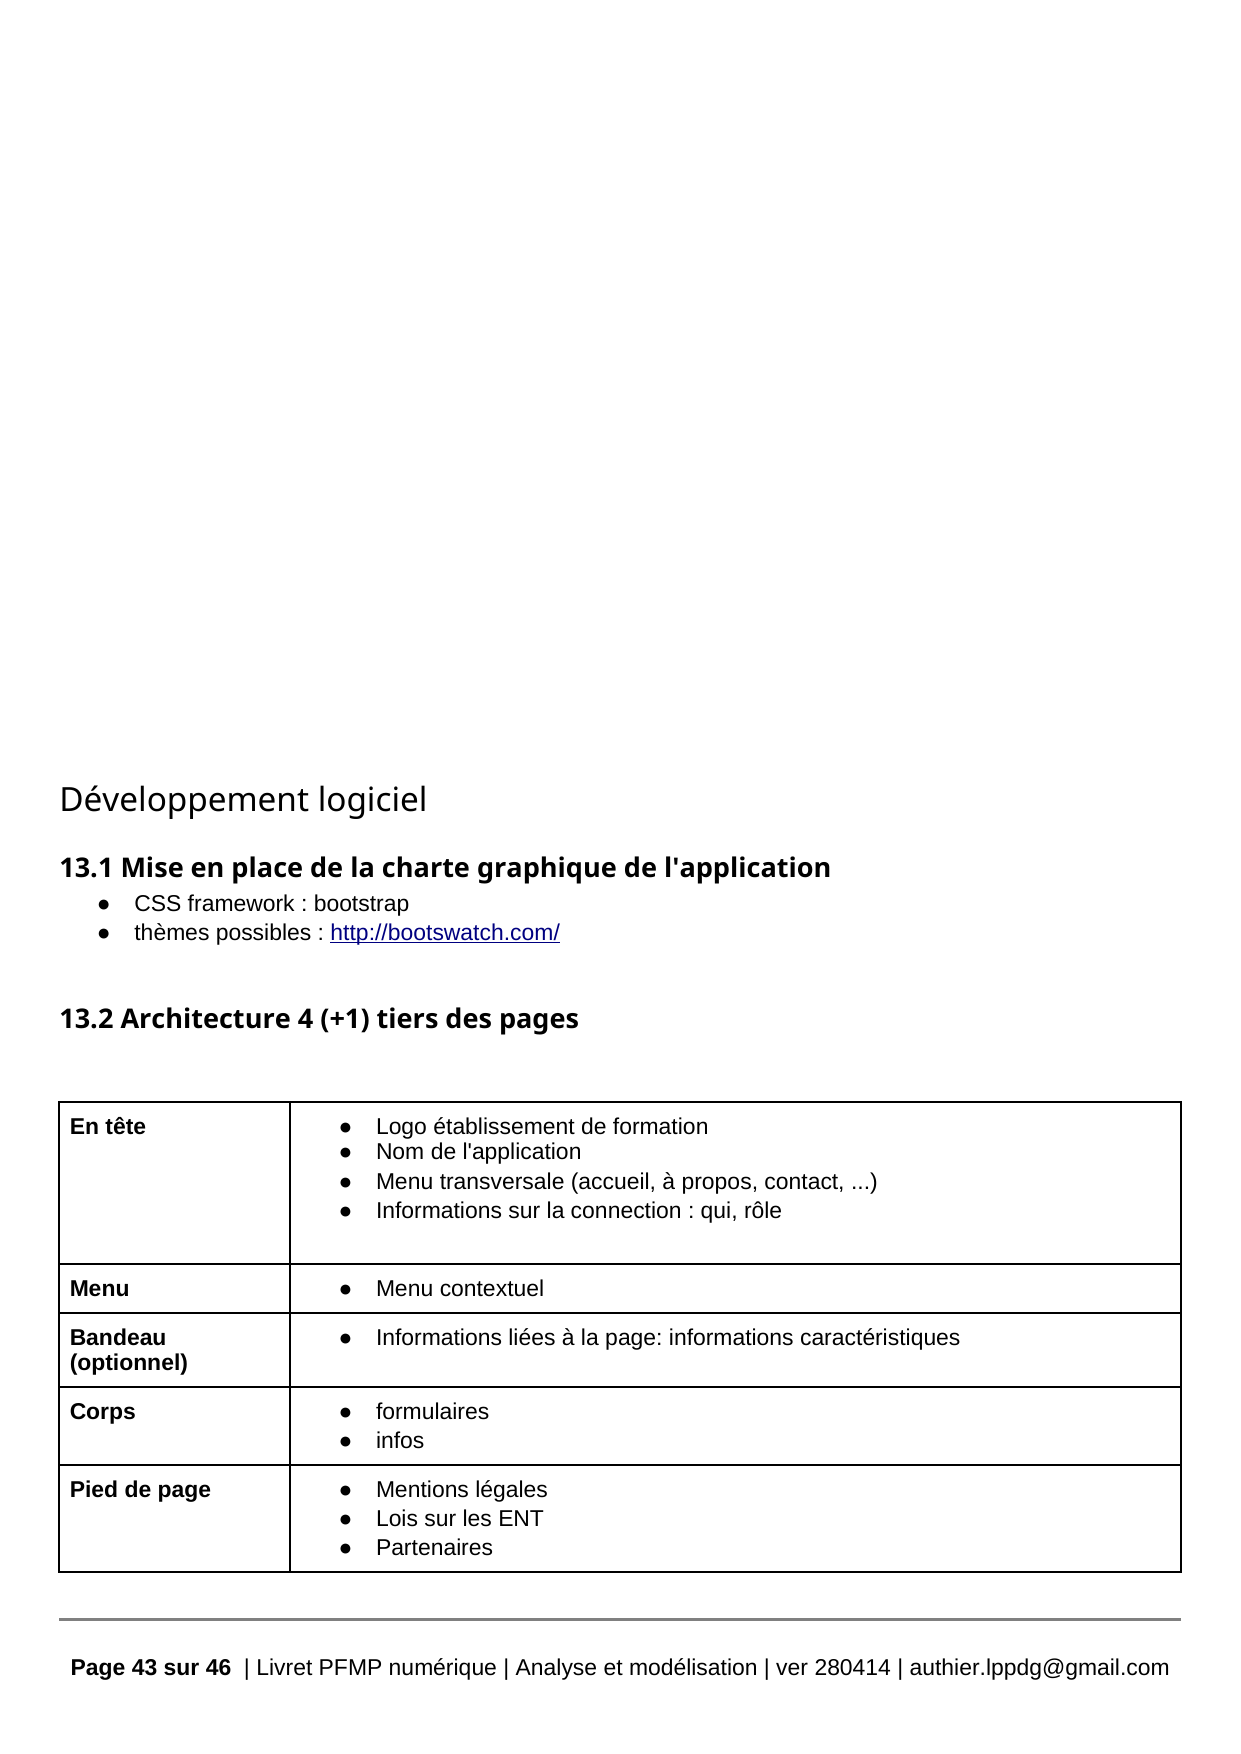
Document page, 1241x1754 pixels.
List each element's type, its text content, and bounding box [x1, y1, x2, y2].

subtitle Développement logiciel [59, 775, 1181, 821]
table_cell Pied de page [60, 1466, 289, 1571]
table_cell Mentions légales Lois sur les ENT Partenaires [291, 1466, 1180, 1571]
subtitle 13.2 Architecture 4 (+1) tiers des pages [59, 1000, 1181, 1037]
table_cell Menu contextuel [291, 1265, 1180, 1312]
table_cell Bandeau (optionnel) [60, 1314, 289, 1386]
table_header Logo établissement de formation Nom de l'application Menu transversale (accueil, à propos, contact, ...) Informations sur la connection : qui, rôle [291, 1103, 1180, 1263]
subtitle 13.1 Mise en place de la charte graphique de l'application [59, 848, 1181, 885]
table_cell Menu [60, 1265, 289, 1312]
table_header En tête [60, 1103, 289, 1263]
list CSS framework : bootstrap [97, 891, 1181, 916]
table_cell formulaires infos [291, 1388, 1180, 1464]
table_cell Corps [60, 1388, 289, 1464]
list thèmes possibles : http://bootswatch.com/ [97, 920, 1181, 946]
table_cell Informations liées à la page: informations caractéristiques [291, 1314, 1180, 1386]
